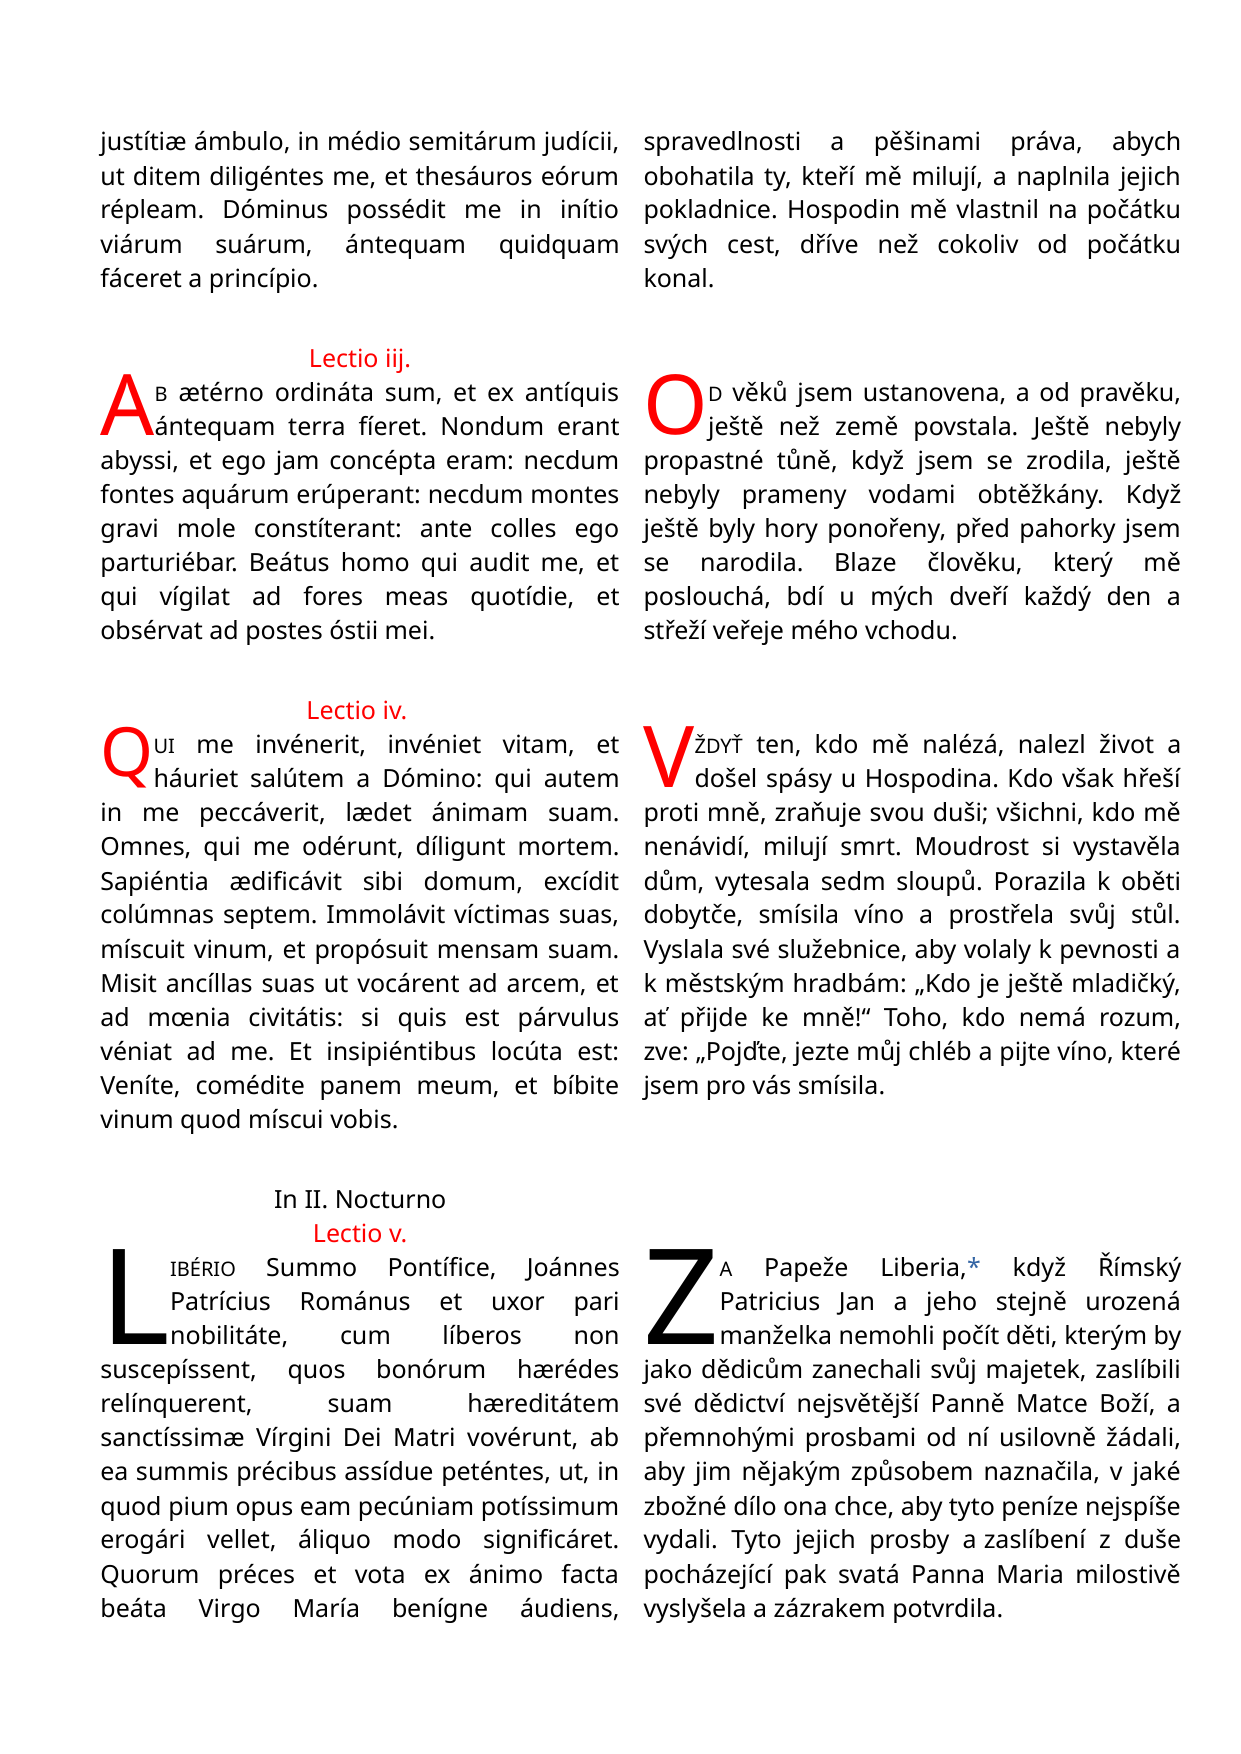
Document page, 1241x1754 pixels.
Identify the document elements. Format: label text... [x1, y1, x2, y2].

table_cell Lectio iij. Ab ætérno ordináta sum, et ex antíquis ántequam terra fíeret. Nondum erant abyssi, et ego jam concépta eram: necdum fontes aquárum erúperant: necdum montes gravi mole constíterant: ante colles ego parturiébar. Beátus homo qui audit me, et qui vígilat ad fores meas quotídie, et obsérvat ad postes óstii mei. [89, 334, 631, 687]
table_cell Vždyť ten, kdo mě nalézá, nalezl život a došel spásy u Hospodina. Kdo však hřeší proti mně, zraňuje svou duši; všichni, kdo mě nenávidí, milují smrt. Moudrost si vystavěla dům, vytesala sedm sloupů. Porazila k oběti dobytče, smísila víno a prostřela svůj stůl. Vyslala své služebnice, aby volaly k pevnosti a k městským hradbám: „Kdo je ještě mladičký, ať přijde ke mně!“ Toho, kdo nemá rozum, zve: „Pojďte, jezte můj chléb a pijte víno, které jsem pro vás smísila. [631, 687, 1193, 1176]
table_cell justítiæ ámbulo, in médio semitárum judícii, ut ditem diligéntes me, et thesáuros eórum répleam. Dóminus possédit me in inítio viárum suárum, ántequam quidquam fáceret a princípio. [89, 118, 631, 334]
table_cell Lectio iv. Qui me invénerit, invéniet vitam, et háuriet salútem a Dómino: qui autem in me peccáverit, lædet ánimam suam. Omnes, qui me odérunt, díligunt mortem. Sapiéntia ædificávit sibi domum, excídit colúmnas septem. Immolávit víctimas suas, míscuit vinum, et propósuit mensam suam. Misit ancíllas suas ut vocárent ad arcem, et ad mœnia civitátis: si quis est párvulus véniat ad me. Et insipiéntibus locúta est: Veníte, comédite panem meum, et bíbite vinum quod míscui vobis. [89, 687, 631, 1176]
table_cell spravedlnosti a pěšinami práva, abych obohatila ty, kteří mě milují, a naplnila jejich pokladnice. Hospodin mě vlastnil na počátku svých cest, dříve než cokoliv od počátku konal. [631, 118, 1193, 334]
table_cell Za Papeže Liberia,* když Římský Patricius Jan a jeho stejně urozená manželka nemohli počít děti, kterým by jako dědicům zanechali svůj majetek, zaslíbili své dědictví nejsvětější Panně Matce Boží, a přemnohými prosbami od ní usilovně žádali, aby jim nějakým způsobem naznačila, v jaké zbožné dílo ona chce, aby tyto peníze nejspíše vydali. Tyto jejich prosby a zaslíbení z duše pocházející pak svatá Panna Maria milostivě vyslyšela a zázrakem potvrdila. *pozn. Sv. Liberius byl papežem v letech 352-366. [631, 1176, 1193, 1630]
table_cell In II. Nocturno Lectio v. Libério Summo Pontífice, Joánnes Patrícius Románus et uxor pari nobilitáte, cum líberos non suscepíssent, quos bonórum hærédes relínquerent, suam hæreditátem sanctíssimæ Vírgini Dei Matri vovérunt, ab ea summis précibus assídue peténtes, ut, in quod pium opus eam pecúniam potíssimum erogári vellet, áliquo modo significáret. Quorum préces et vota ex ánimo facta beáta Virgo María benígne áudiens, miráculo comprobávit. [89, 1176, 631, 1630]
table_cell Od věků jsem ustanovena, a od pravěku, ještě než země povstala. Ještě nebyly propastné tůně, když jsem se zrodila, ještě nebyly prameny vodami obtěžkány. Když ještě byly hory ponořeny, před pahorky jsem se narodila. Blaze člověku, který mě poslouchá, bdí u mých dveří každý den a střeží veřeje mého vchodu. [631, 334, 1193, 687]
